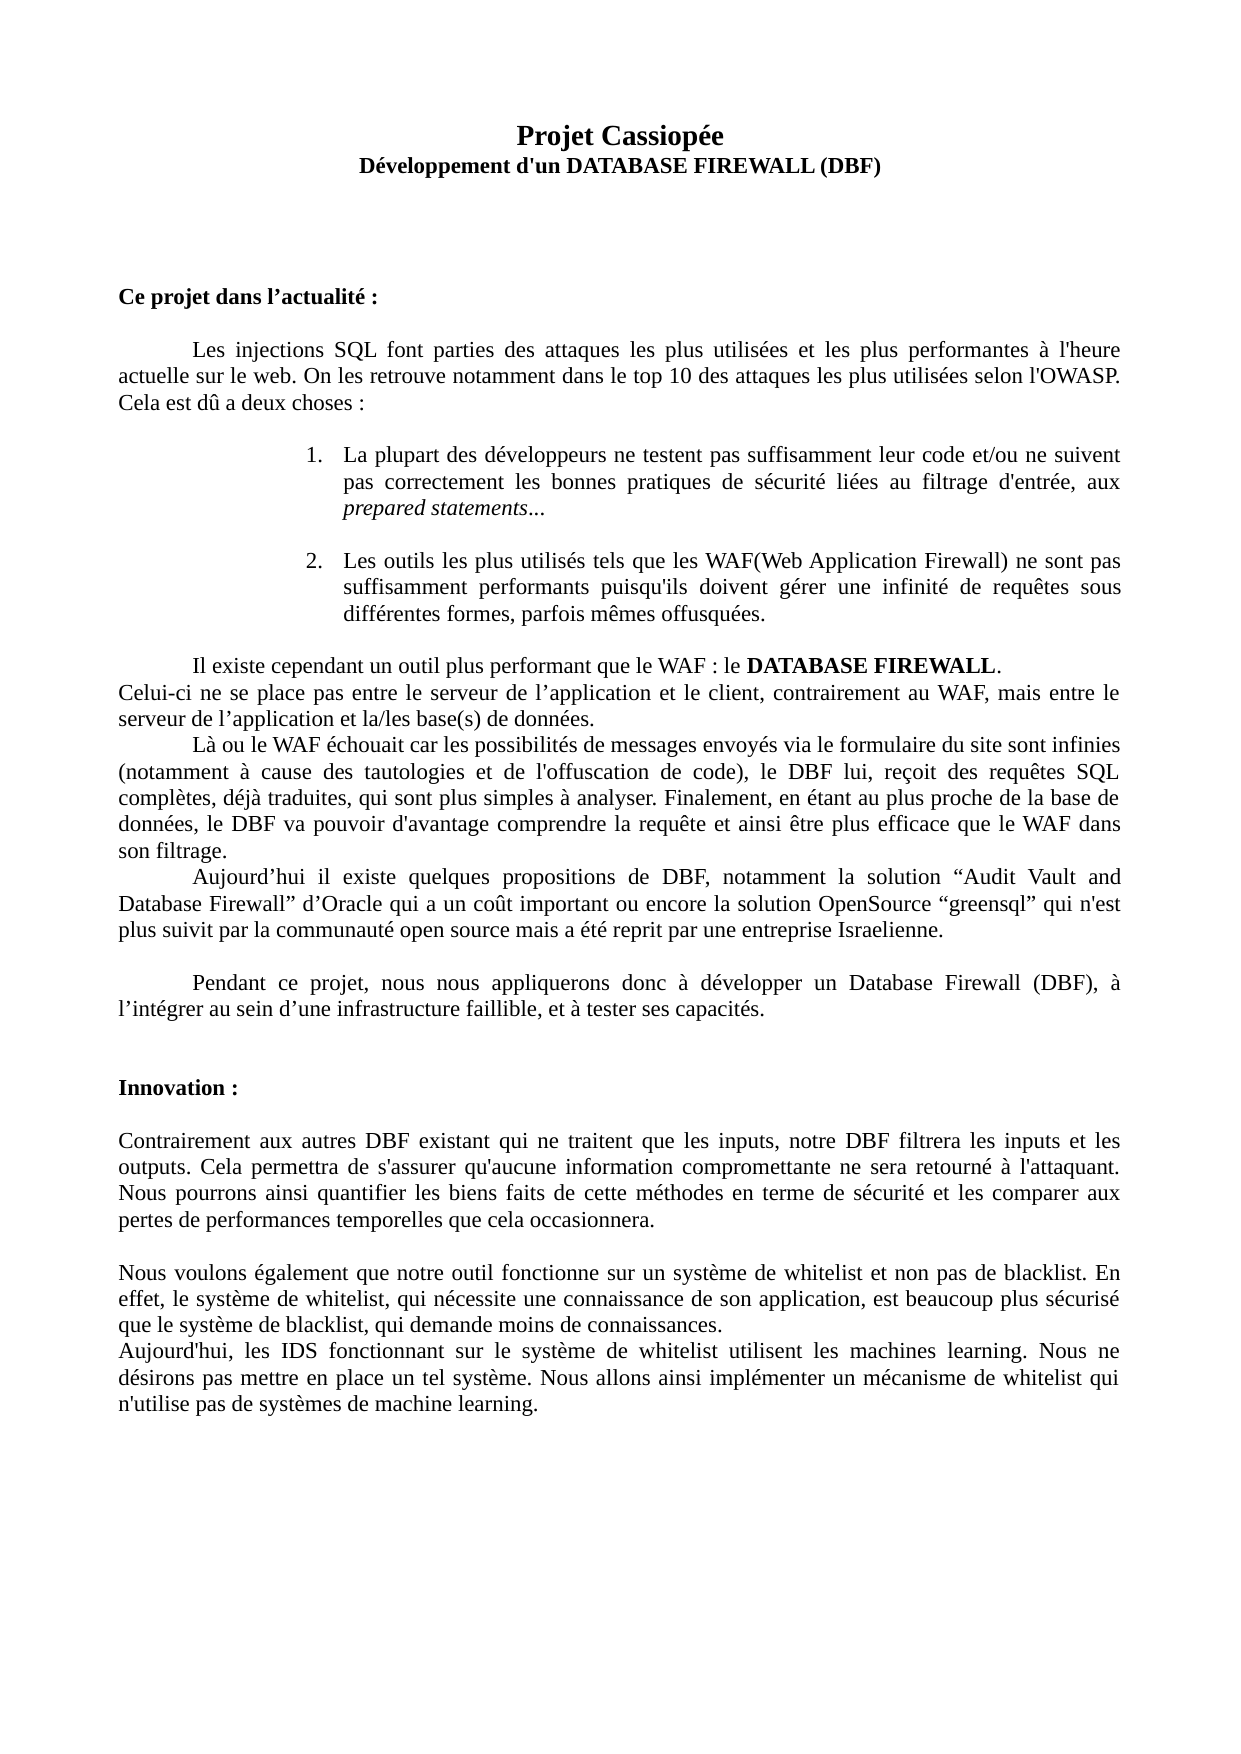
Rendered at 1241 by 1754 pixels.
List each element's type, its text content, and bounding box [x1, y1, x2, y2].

text Les injections SQL font parties des attaques les plus utilisées et les plus performantes à l'heure actuelle sur le web. On les retrouve notamment dans le top 10 des attaques les plus utilisées selon l'OWASP. Cela est dû a deux choses : [118, 336, 1122, 415]
list Les outils les plus utilisés tels que les WAF(Web Application Firewall) ne sont pas suffisamment performants puisqu'ils doivent gérer une infinité de requêtes sous différentes formes, parfois mêmes offusquées. [306, 547, 1122, 626]
text Là ou le WAF échouait car les possibilités de messages envoyés via le formulaire du site sont infinies (notamment à cause des tautologies et de l'offuscation de code), le DBF lui, reçoit des requêtes SQL complètes, déjà traduites, qui sont plus simples à analyser. Finalement, en étant au plus proche de la base de données, le DBF va pouvoir d'avantage comprendre la requête et ainsi être plus efficace que le WAF dans son filtrage. [118, 731, 1122, 863]
text Nous voulons également que notre outil fonctionne sur un système de whitelist et non pas de blacklist. En effet, le système de whitelist, qui nécessite une connaissance de son application, est beaucoup plus sécurisé que le système de blacklist, qui demande moins de connaissances. [118, 1258, 1122, 1338]
text Il existe cependant un outil plus performant que le WAF : le DATABASE FIREWALL. [118, 652, 1122, 679]
list La plupart des développeurs ne testent pas suffisamment leur code et/ou ne suivent pas correctement les bonnes pratiques de sécurité liées au filtrage d'entrée, aux prepared statements... [306, 442, 1122, 521]
text Innovation : [118, 1074, 1122, 1100]
text Contrairement aux autres DBF existant qui ne traitent que les inputs, notre DBF filtrera les inputs et les outputs. Cela permettra de s'assurer qu'aucune information compromettante ne sera retourné à l'attaquant. Nous pourrons ainsi quantifier les biens faits de cette méthodes en terme de sécurité et les comparer aux pertes de performances temporelles que cela occasionnera. [118, 1127, 1122, 1232]
text Pendant ce projet, nous nous appliquerons donc à développer un Database Firewall (DBF), à l’intégrer au sein d’une infrastructure faillible, et à tester ses capacités. [118, 969, 1122, 1021]
text Ce projet dans l’actualité : [118, 283, 1122, 310]
text Celui-ci ne se place pas entre le serveur de l’application et le client, contrairement au WAF, mais entre le serveur de l’application et la/les base(s) de données. [118, 679, 1122, 731]
text Aujourd'hui, les IDS fonctionnant sur le système de whitelist utilisent les machines learning. Nous ne désirons pas mettre en place un tel système. Nous allons ainsi implémenter un mécanisme de whitelist qui n'utilise pas de systèmes de machine learning. [118, 1338, 1122, 1417]
text Aujourd’hui il existe quelques propositions de DBF, notamment la solution “Audit Vault and Database Firewall” d’Oracle qui a un coût important ou encore la solution OpenSource “greensql” qui n'est plus suivit par la communauté open source mais a été reprit par une entreprise Israelienne. [118, 863, 1122, 942]
text Développement d'un DATABASE FIREWALL (DBF) [118, 152, 1122, 178]
text Projet Cassiopée [118, 118, 1122, 152]
